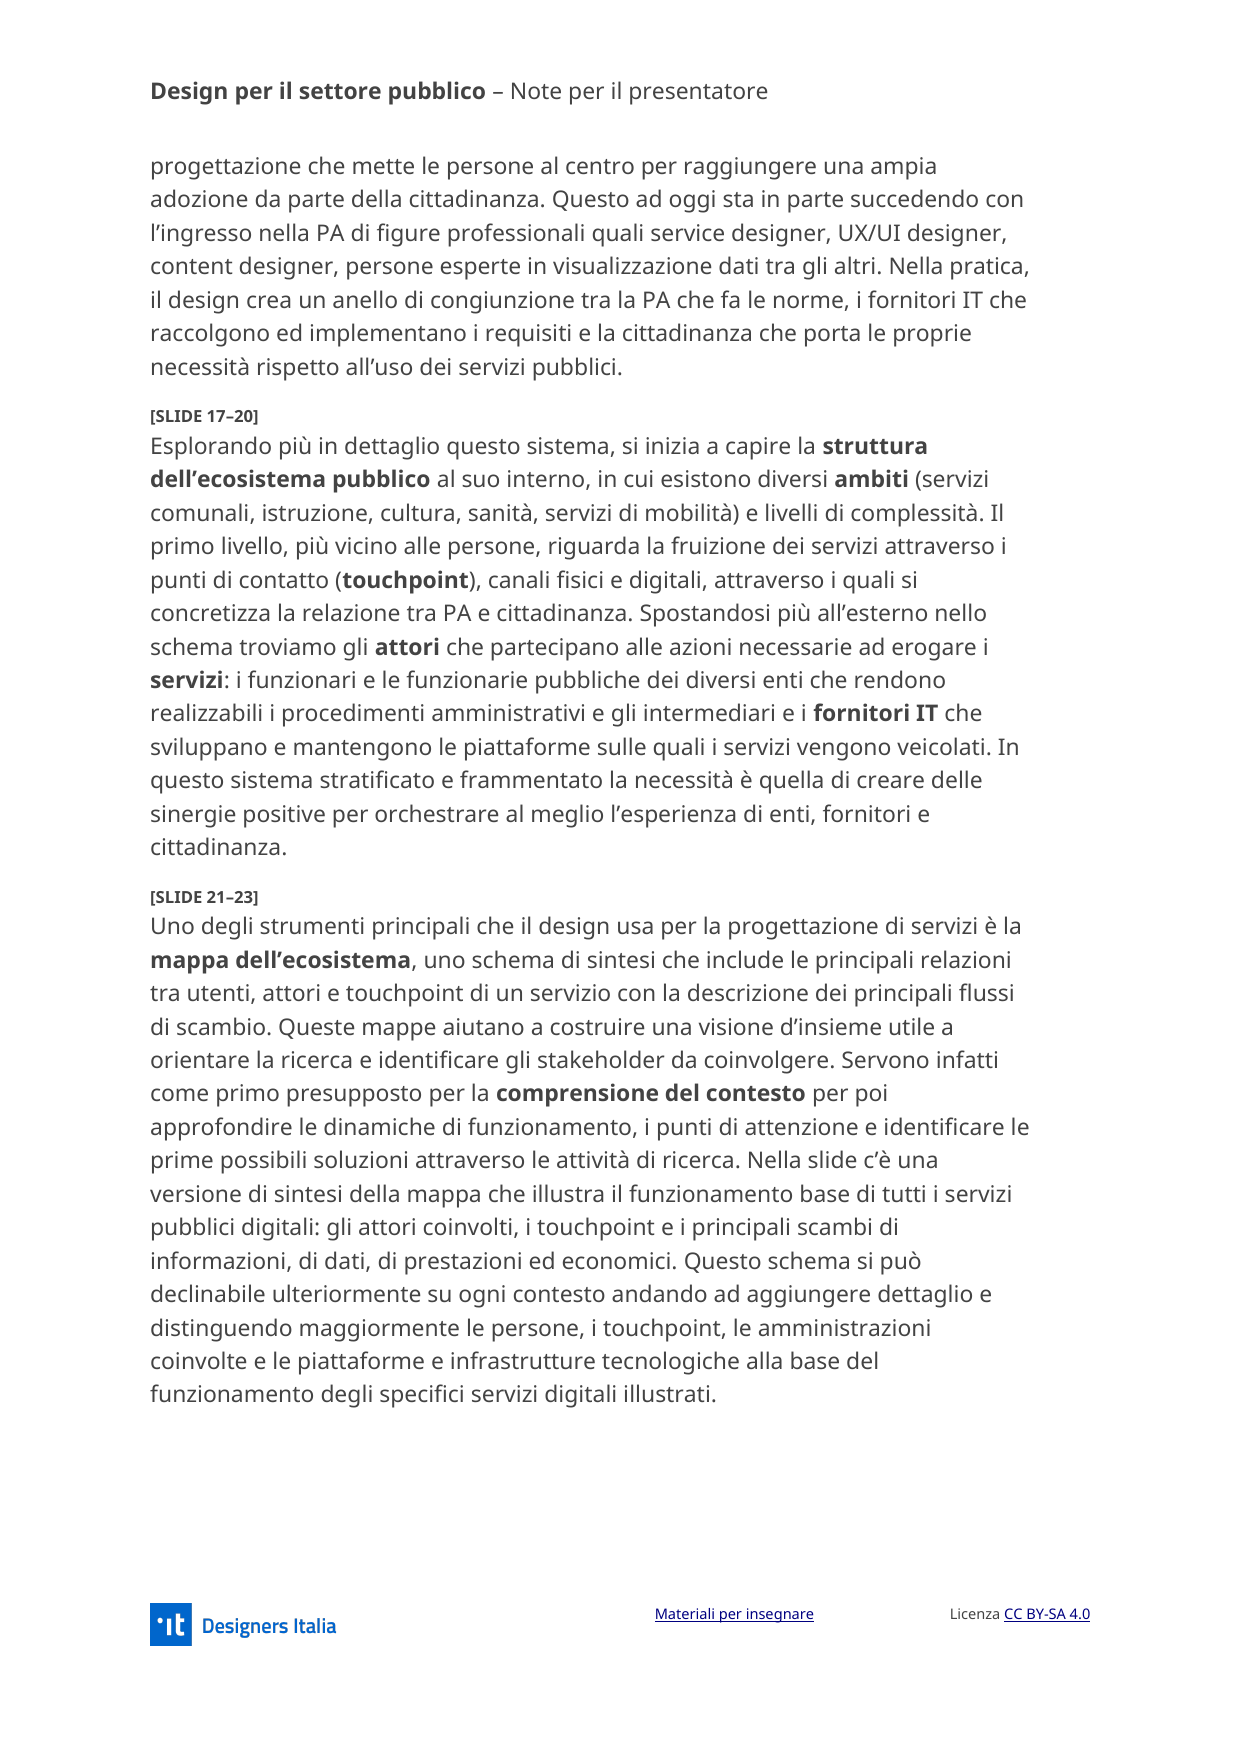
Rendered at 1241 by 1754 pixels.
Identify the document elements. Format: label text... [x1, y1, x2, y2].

picture [150, 1603, 347, 1646]
text [SLIDE 17–20] Esplorando più in dettaglio questo sistema, si inizia a capire la struttura dell’ecosistema pubblico al suo interno, in cui esistono diversi ambiti (servizi comunali, istruzione, cultura, sanità, servizi di mobilità) e livelli di complessità. Il primo livello, più vicino alle persone, riguarda la fruizione dei servizi attraverso i punti di contatto (touchpoint), canali fisici e digitali, attraverso i quali si concretizza la relazione tra PA e cittadinanza. Spostandosi più all’esterno nello schema troviamo gli attori che partecipano alle azioni necessarie ad erogare i servizi: i funzionari e le funzionarie pubbliche dei diversi enti che rendono realizzabili i procedimenti amministrativi e gli intermediari e i fornitori IT che sviluppano e mantengono le piattaforme sulle quali i servizi vengono veicolati. In questo sistema stratificato e frammentato la necessità è quella di creare delle sinergie positive per orchestrare al meglio l’esperienza di enti, fornitori e cittadinanza. [150, 405, 1035, 862]
text progettazione che mette le persone al centro per raggiungere una ampia adozione da parte della cittadinanza. Questo ad oggi sta in parte succedendo con l’ingresso nella PA di figure professionali quali service designer, UX/UI designer, content designer, persone esperte in visualizzazione dati tra gli altri. Nella pratica, il design crea un anello di congiunzione tra la PA che fa le norme, i fornitori IT che raccolgono ed implementano i requisiti e la cittadinanza che porta le proprie necessità rispetto all’uso dei servizi pubblici. [150, 150, 1035, 382]
text [SLIDE 21–23] Uno degli strumenti principali che il design usa per la progettazione di servizi è la mappa dell’ecosistema, uno schema di sintesi che include le principali relazioni tra utenti, attori e touchpoint di un servizio con la descrizione dei principali flussi di scambio. Queste mappe aiutano a costruire una visione d’insieme utile a orientare la ricerca e identificare gli stakeholder da coinvolgere. Servono infatti come primo presupposto per la comprensione del contesto per poi approfondire le dinamiche di funzionamento, i punti di attenzione e identificare le prime possibili soluzioni attraverso le attività di ricerca. Nella slide c’è una versione di sintesi della mappa che illustra il funzionamento base di tutti i servizi pubblici digitali: gli attori coinvolti, i touchpoint e i principali scambi di informazioni, di dati, di prestazioni ed economici. Questo schema si può declinabile ulteriormente su ogni contesto andando ad aggiungere dettaglio e distinguendo maggiormente le persone, i touchpoint, le amministrazioni coinvolte e le piattaforme e infrastrutture tecnologiche alla base del funzionamento degli specifici servizi digitali illustrati. [150, 885, 1035, 1409]
